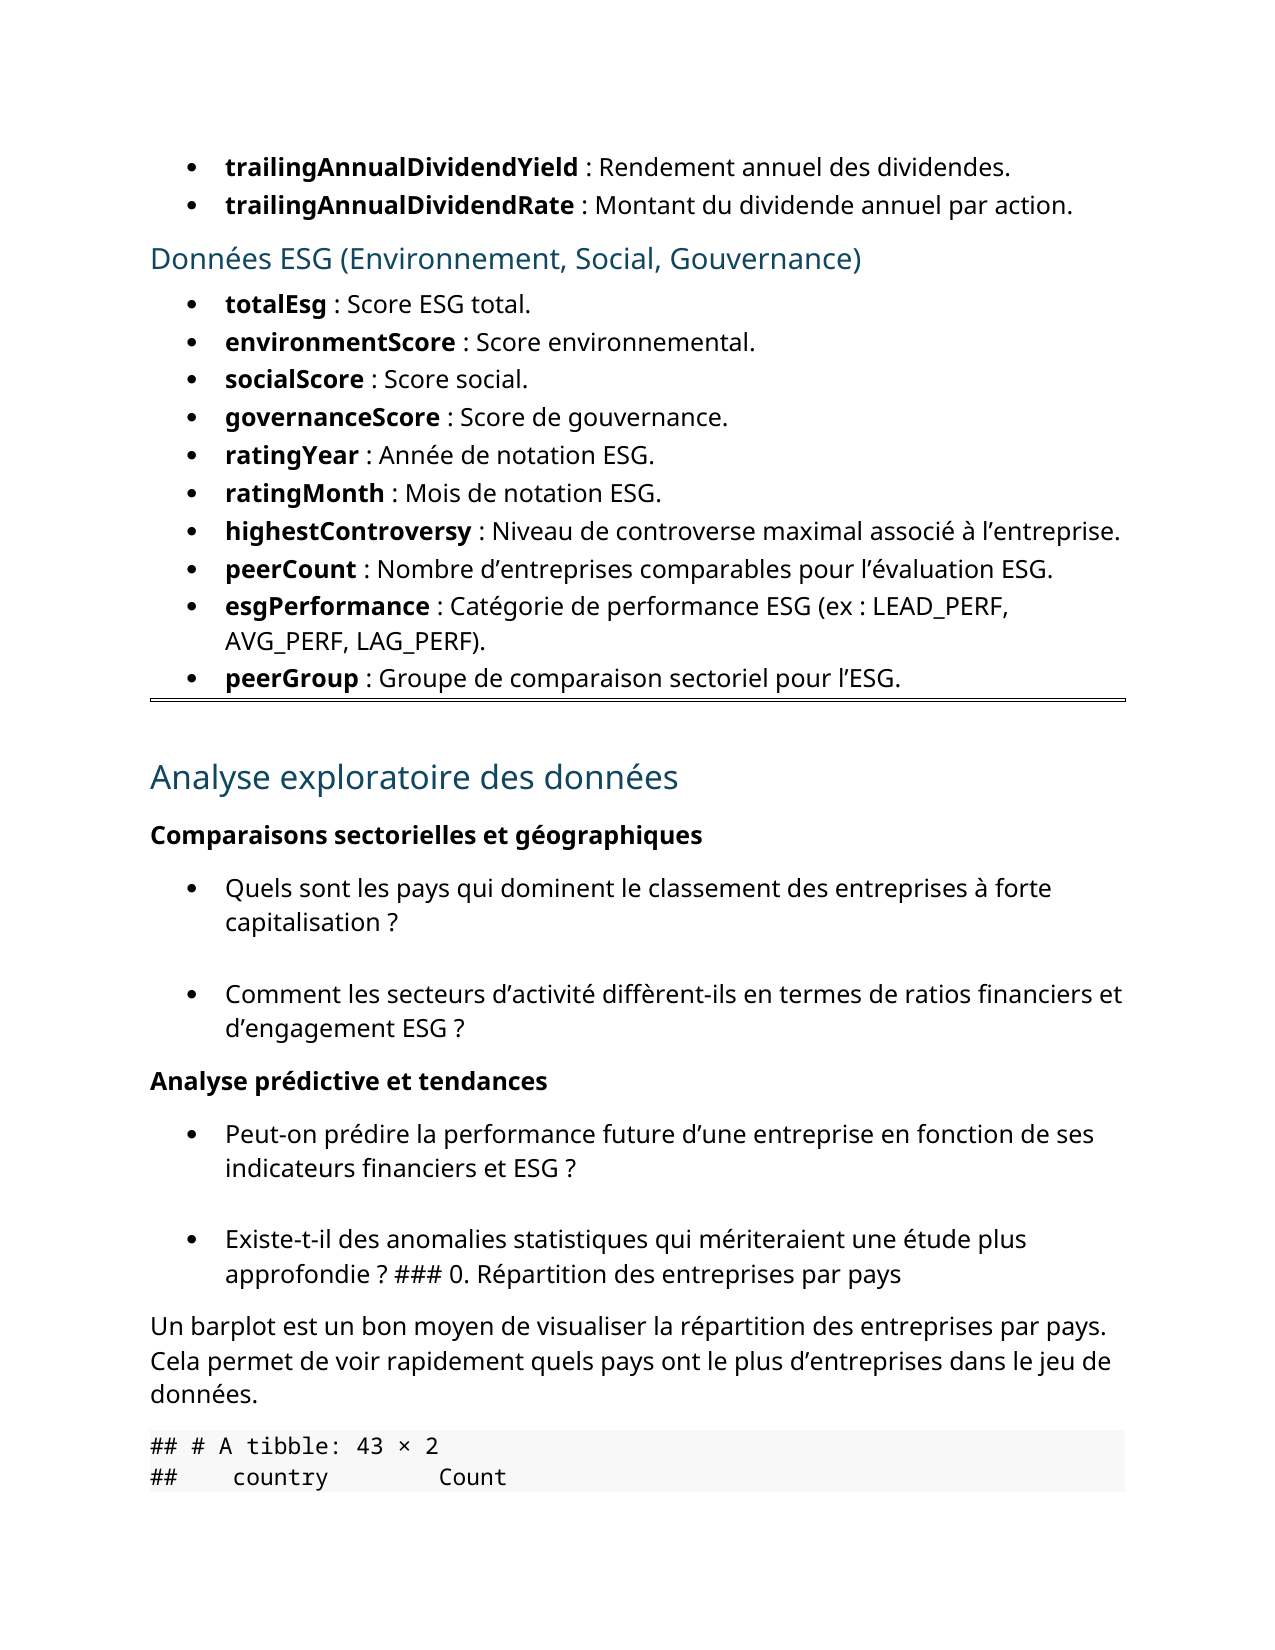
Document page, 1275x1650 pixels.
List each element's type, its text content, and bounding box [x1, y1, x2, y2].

subtitle Analyse exploratoire des données [150, 754, 1125, 799]
list esgPerformance : Catégorie de performance ESG (ex : LEAD_PERF, AVG_PERF, LAG_PERF). [187, 589, 1125, 657]
text Comparaisons sectorielles et géographiques [150, 818, 1125, 852]
list trailingAnnualDividendRate : Montant du dividende annuel par action. [187, 188, 1125, 222]
text Un barplot est un bon moyen de visualiser la répartition des entreprises par pays. Cela permet de voir rapidement quels pays ont le plus d’entreprises dans le jeu de données. [150, 1309, 1125, 1411]
text Analyse prédictive et tendances [150, 1063, 1125, 1097]
list socialScore : Score social. [187, 362, 1125, 396]
list totalEsg : Score ESG total. [187, 287, 1125, 321]
subtitle Données ESG (Environnement, Social, Gouvernance) [150, 238, 1125, 278]
list environmentScore : Score environnemental. [187, 324, 1125, 358]
list peerCount : Nombre d’entreprises comparables pour l’évaluation ESG. [187, 551, 1125, 585]
list ratingYear : Année de notation ESG. [187, 438, 1125, 472]
list Comment les secteurs d’activité diffèrent-ils en termes de ratios financiers et d’engagement ESG ? [187, 977, 1125, 1045]
list trailingAnnualDividendYield : Rendement annuel des dividendes. [187, 150, 1125, 184]
list ratingMonth : Mois de notation ESG. [187, 476, 1125, 510]
list governanceScore : Score de gouvernance. [187, 400, 1125, 434]
list highestControversy : Niveau de controverse maximal associé à l’entreprise. [187, 513, 1125, 547]
list peerGroup : Groupe de comparaison sectoriel pour l’ESG. [187, 661, 1125, 695]
list Peut-on prédire la performance future d’une entreprise en fonction de ses indicateurs financiers et ESG ? [187, 1116, 1125, 1218]
text ## # A tibble: 43 × 2 ## country Count [150, 1430, 1125, 1492]
list Quels sont les pays qui dominent le classement des entreprises à forte capitalisation ? [187, 871, 1125, 973]
list Existe-t-il des anomalies statistiques qui mériteraient une étude plus approfondie ? ### 0. Répartition des entreprises par pays [187, 1222, 1125, 1290]
